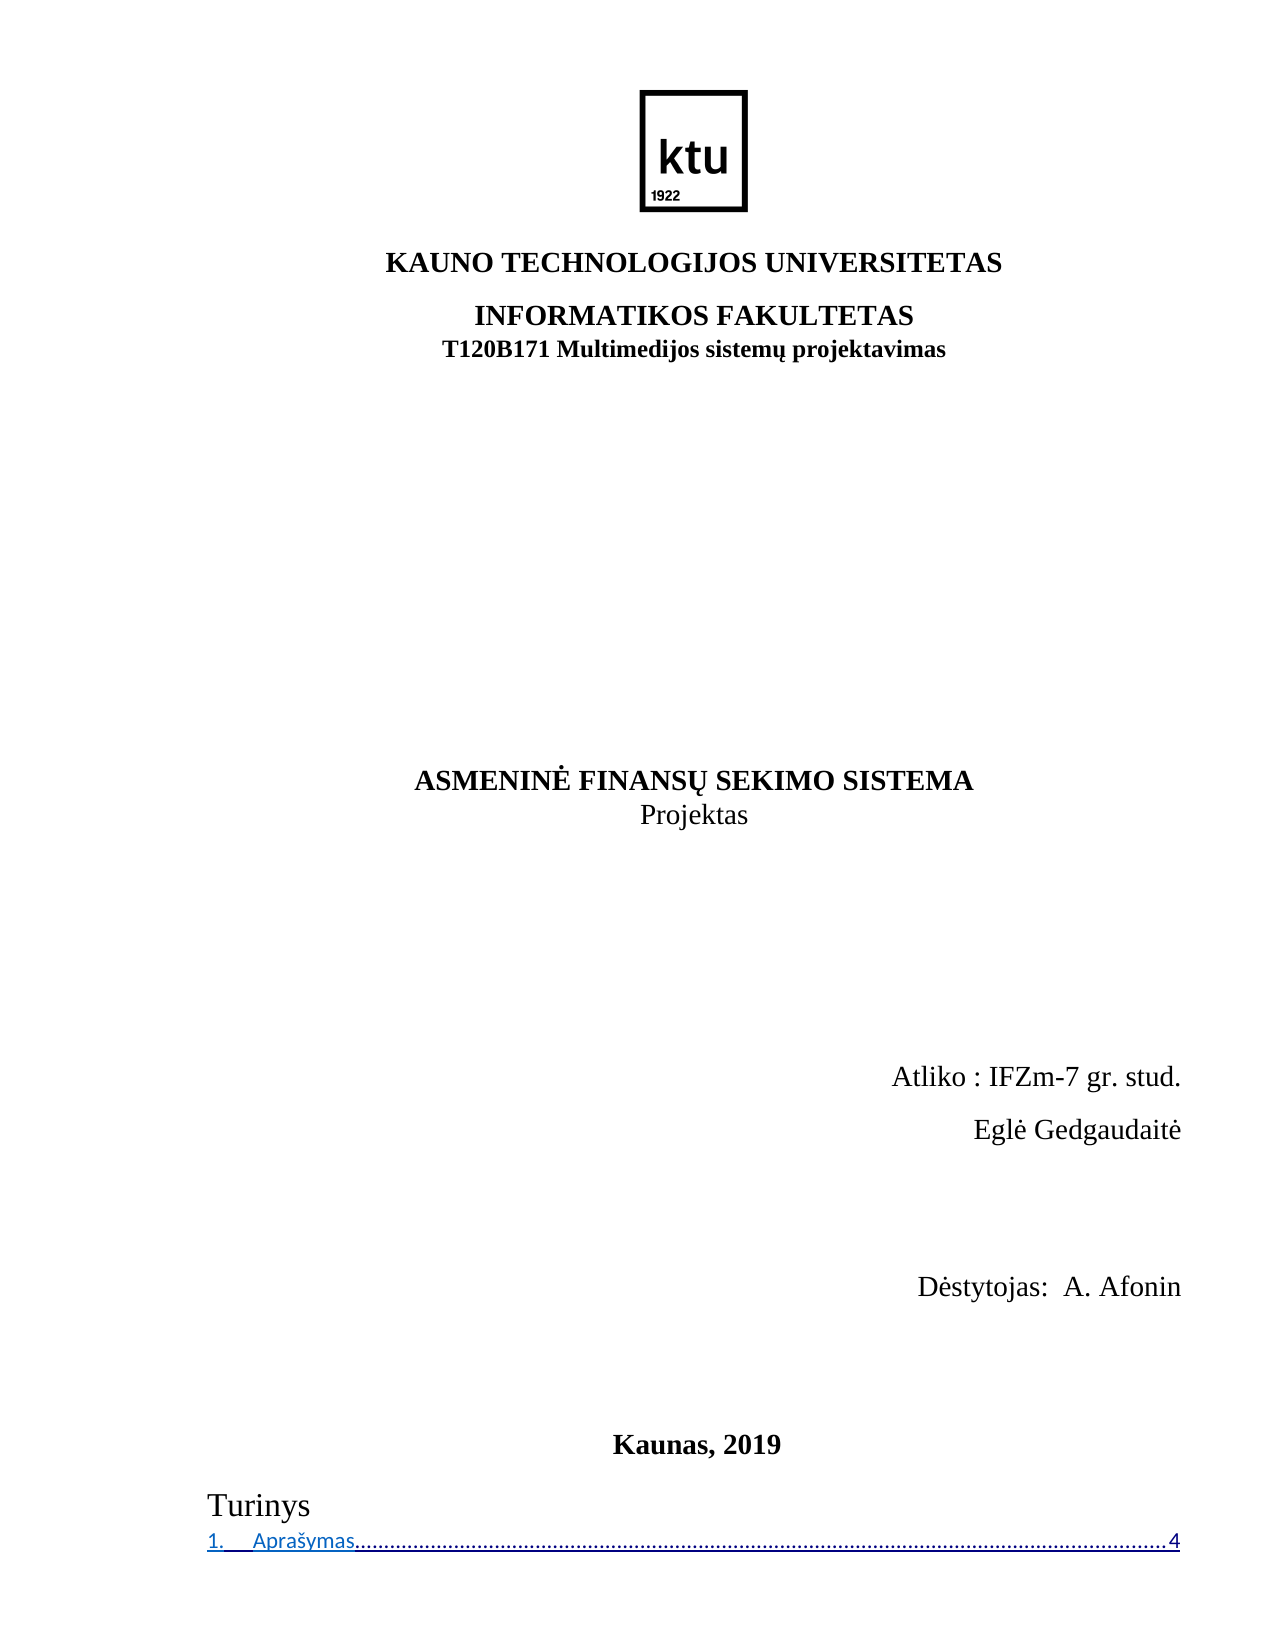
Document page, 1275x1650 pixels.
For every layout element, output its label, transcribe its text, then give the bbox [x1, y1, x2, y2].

text Dėstytojas: A. Afonin [207, 1269, 1181, 1303]
text Kaunas, 2019 [472, 1427, 1181, 1460]
text T120B171 Multimedijos sistemų projektavimas [207, 334, 1181, 362]
text 1. Aprašymas 4 [207, 1526, 1181, 1554]
text Asmeninė finansų sekimo sistema [207, 763, 1181, 797]
text Atliko : IFZm-7 gr. stud. [207, 1059, 1181, 1093]
text INFORMATIKOS FAKULTETAS [207, 298, 1181, 331]
text Eglė Gedgaudaitė [207, 1112, 1181, 1145]
text KAUNO TECHNOLOGIJOS UNIVERSITETAS [207, 245, 1181, 279]
subtitle Turinys [207, 1485, 1181, 1524]
text Projektas [207, 797, 1181, 830]
